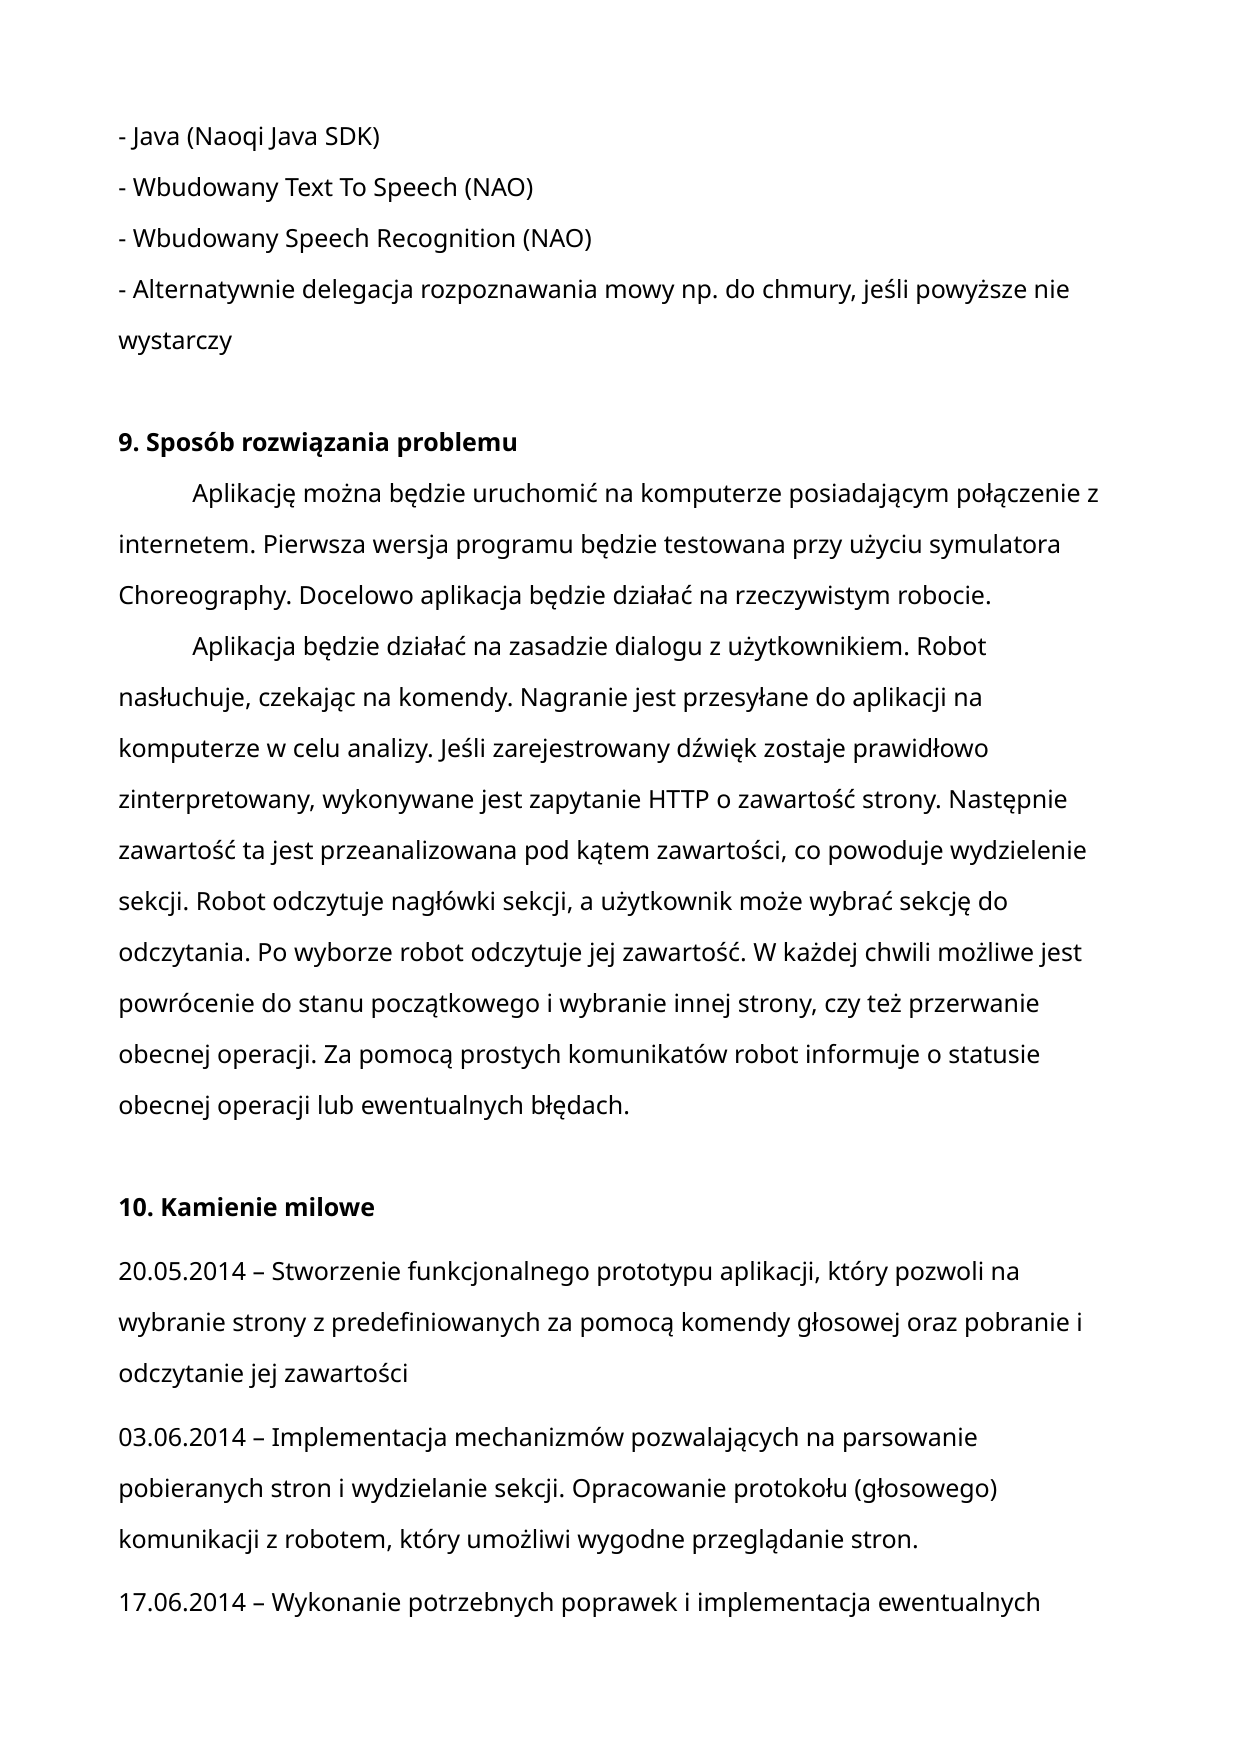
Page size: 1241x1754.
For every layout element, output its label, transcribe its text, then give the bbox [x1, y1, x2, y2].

text Aplikacja będzie działać na zasadzie dialogu z użytkownikiem. Robot nasłuchuje, czekając na komendy. Nagranie jest przesyłane do aplikacji na komputerze w celu analizy. Jeśli zarejestrowany dźwięk zostaje prawidłowo zinterpretowany, wykonywane jest zapytanie HTTP o zawartość strony. Następnie zawartość ta jest przeanalizowana pod kątem zawartości, co powoduje wydzielenie sekcji. Robot odczytuje nagłówki sekcji, a użytkownik może wybrać sekcję do odczytania. Po wyborze robot odczytuje jej zawartość. W każdej chwili możliwe jest powrócenie do stanu początkowego i wybranie innej strony, czy też przerwanie obecnej operacji. Za pomocą prostych komunikatów robot informuje o statusie obecnej operacji lub ewentualnych błędach. [118, 628, 1122, 1122]
text 20.05.2014 – Stworzenie funkcjonalnego prototypu aplikacji, który pozwoli na wybranie strony z predefiniowanych za pomocą komendy głosowej oraz pobranie i odczytanie jej zawartości [118, 1253, 1122, 1390]
text Aplikację można będzie uruchomić na komputerze posiadającym połączenie z internetem. Pierwsza wersja programu będzie testowana przy użyciu symulatora Choreography. Docelowo aplikacja będzie działać na rzeczywistym robocie. [118, 475, 1122, 612]
text - Wbudowany Text To Speech (NAO) [118, 169, 1122, 203]
text - Alternatywnie delegacja rozpoznawania mowy np. do chmury, jeśli powyższe nie wystarczy [118, 271, 1122, 356]
text 03.06.2014 – Implementacja mechanizmów pozwalających na parsowanie pobieranych stron i wydzielanie sekcji. Opracowanie protokołu (głosowego) komunikacji z robotem, który umożliwi wygodne przeglądanie stron. [118, 1419, 1122, 1555]
text 17.06.2014 – Wykonanie potrzebnych poprawek i implementacja ewentualnych [118, 1585, 1122, 1619]
text 9. Sposób rozwiązania problemu [118, 424, 1122, 458]
text 10. Kamienie milowe [118, 1190, 1122, 1224]
text - Wbudowany Speech Recognition (NAO) [118, 220, 1122, 254]
text - Java (Naoqi Java SDK) [118, 118, 1122, 152]
